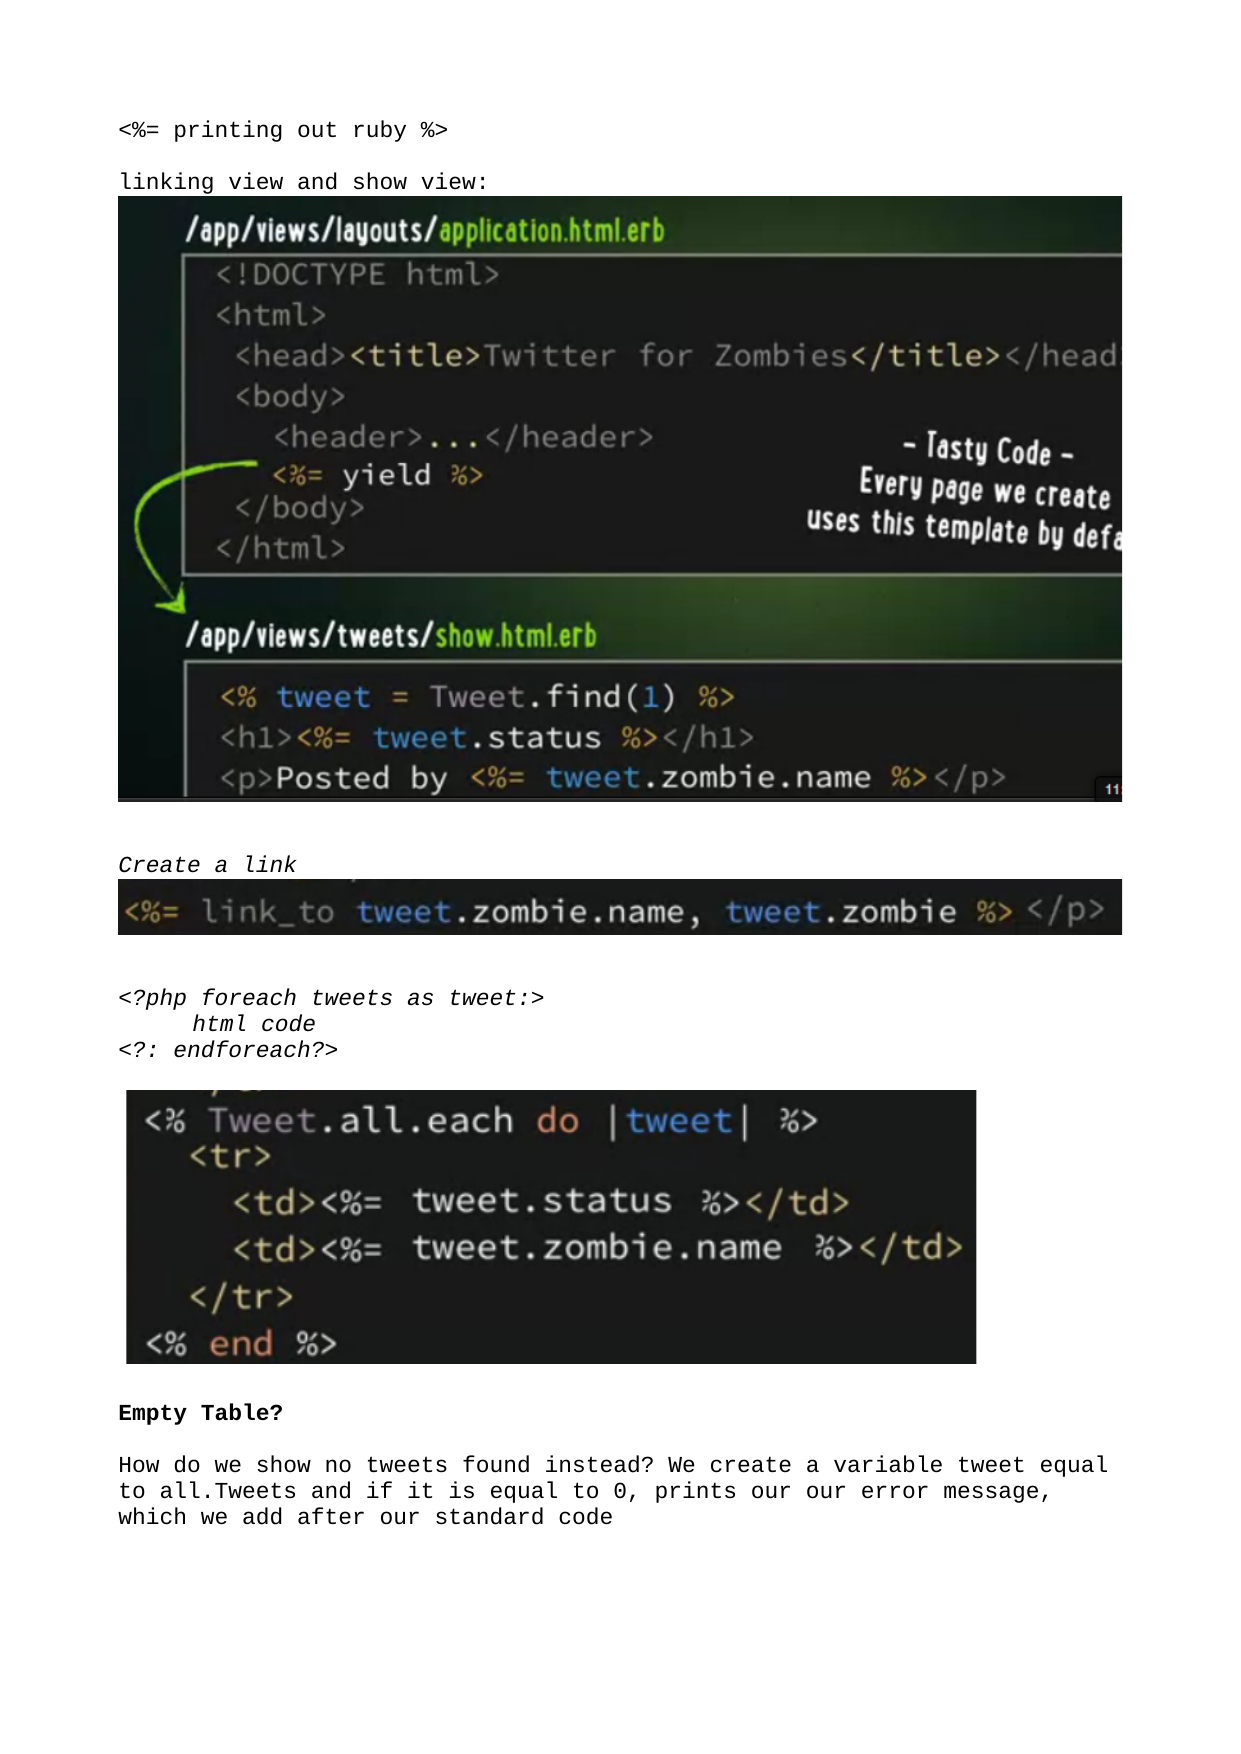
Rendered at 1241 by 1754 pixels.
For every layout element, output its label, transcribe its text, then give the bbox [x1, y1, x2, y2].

text Create a link [118, 853, 1122, 879]
text <?: endforeach?> [118, 1038, 1122, 1064]
text <%= printing out ruby %> [118, 118, 1122, 144]
picture [118, 196, 1123, 802]
picture [118, 879, 1123, 935]
text html code [118, 1012, 1122, 1038]
text Empty Table? [118, 1402, 1122, 1427]
text linking view and show view: [118, 170, 1122, 196]
text <?php foreach tweets as tweet:> [118, 987, 1122, 1012]
text How do we show no tweets found instead? We create a variable tweet equal to all.Tweets and if it is equal to 0, prints our our error message, which we add after our standard code [118, 1453, 1122, 1531]
picture [126, 1090, 977, 1364]
